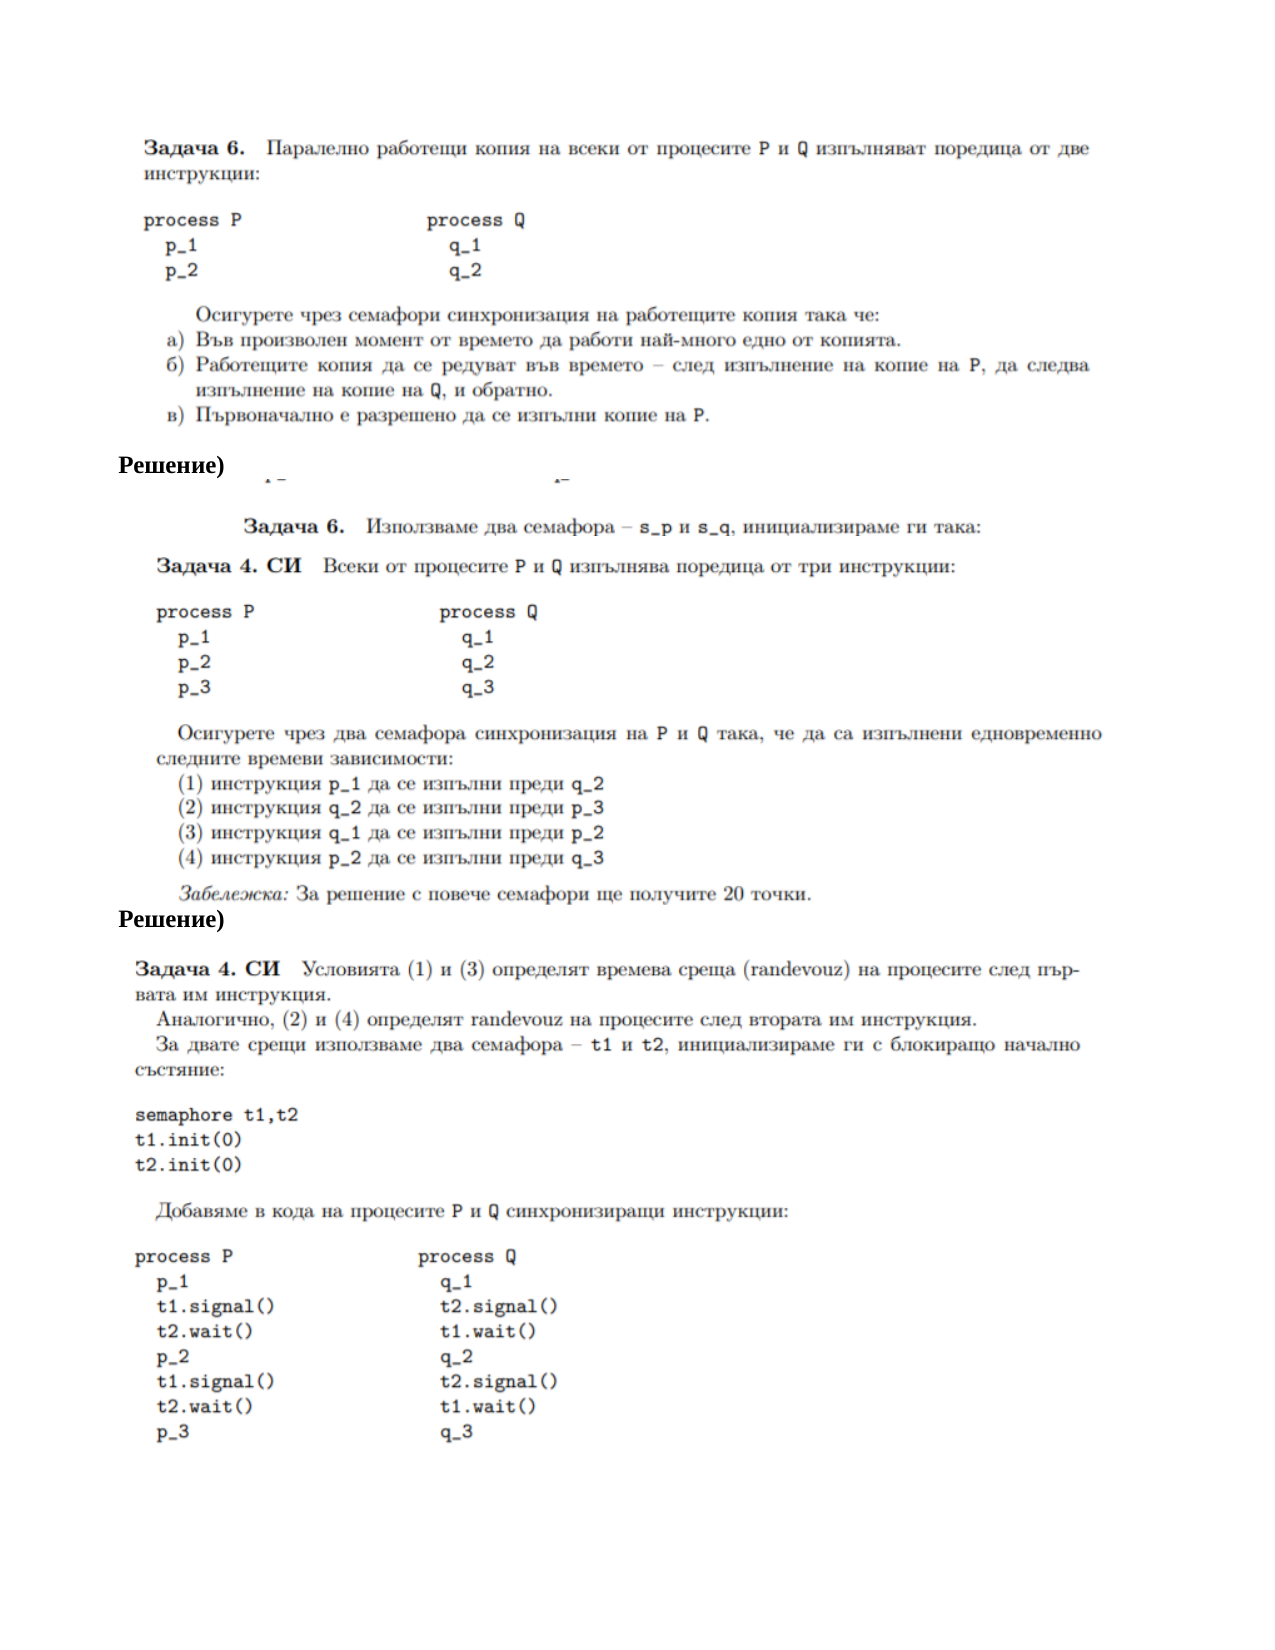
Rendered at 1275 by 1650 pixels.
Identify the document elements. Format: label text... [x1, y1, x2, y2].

text Решение) [118, 594, 1157, 933]
text Решение) [118, 176, 1157, 479]
